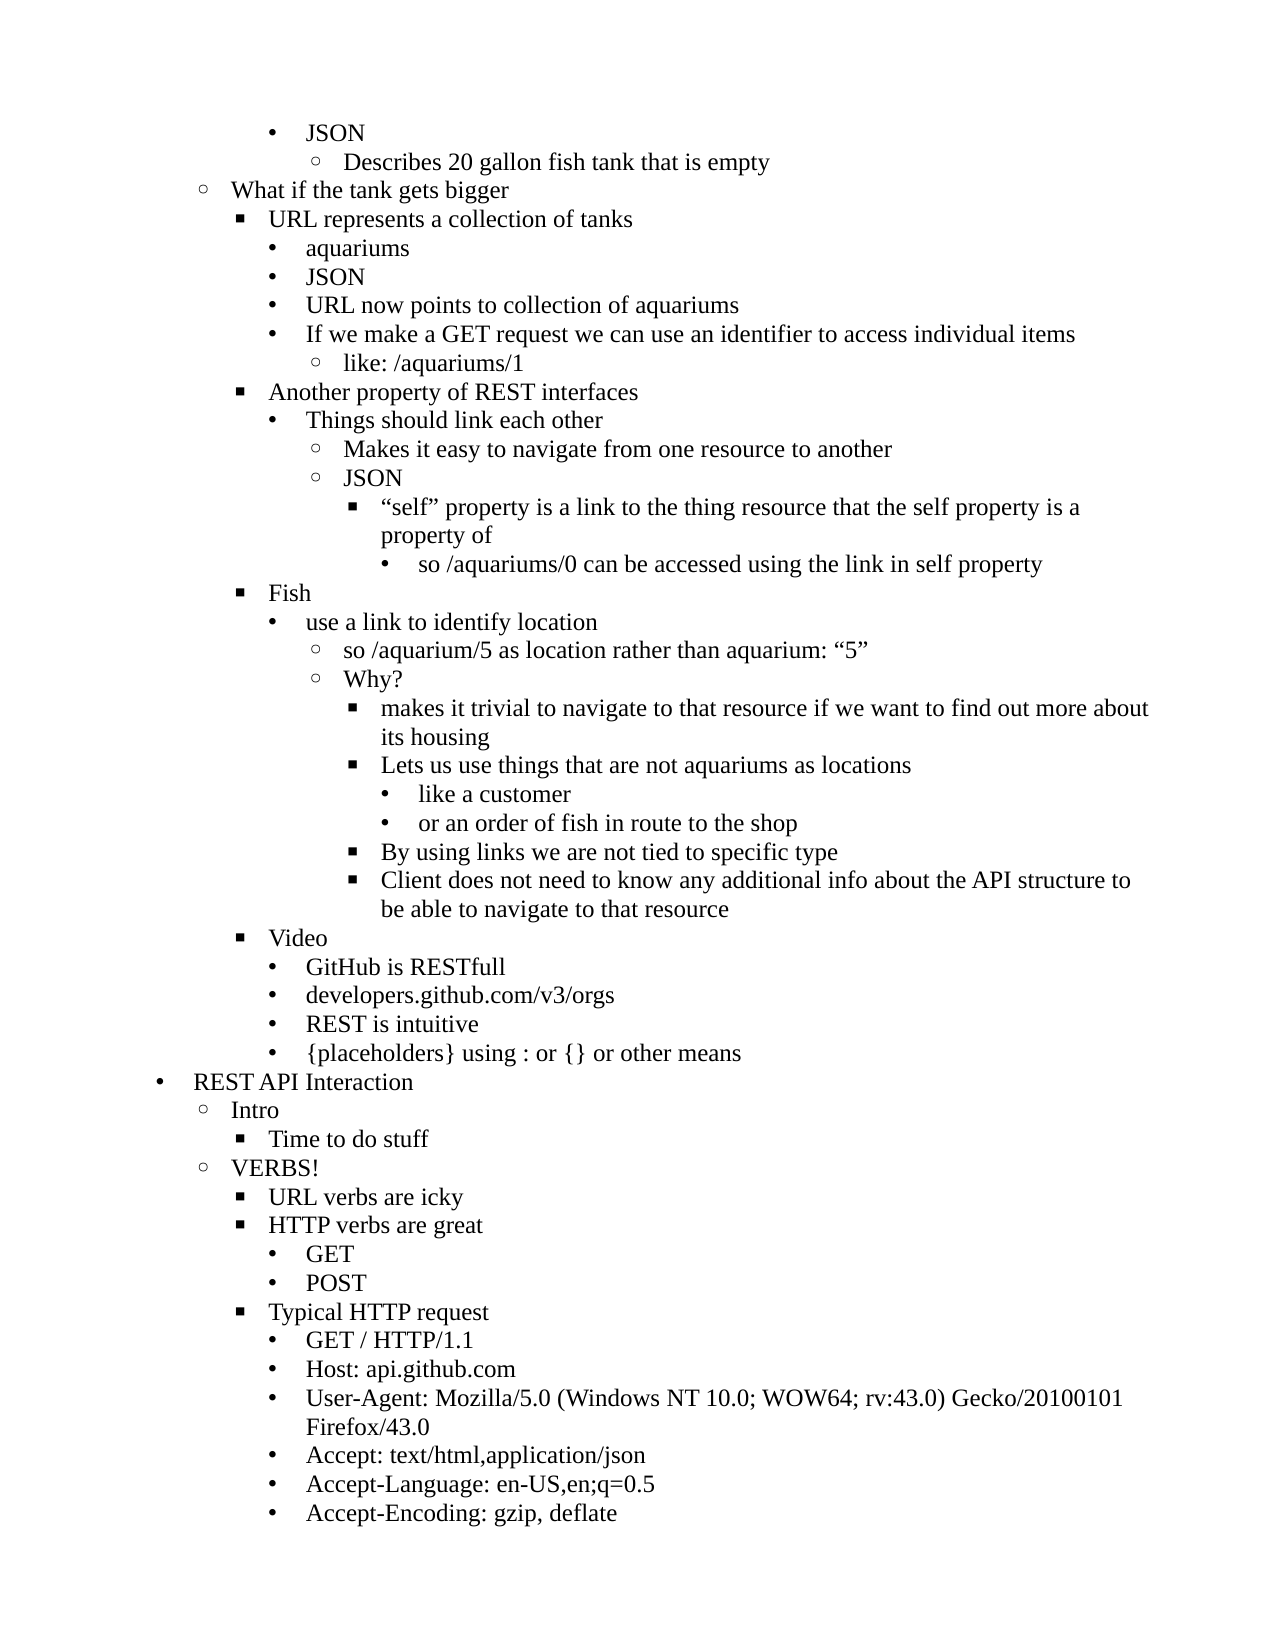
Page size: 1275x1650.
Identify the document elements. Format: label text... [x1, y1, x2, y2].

list Fish [231, 578, 1157, 607]
list GitHub is RESTfull [268, 952, 1157, 981]
list so /aquariums/0 can be accessed using the link in self property [381, 549, 1157, 578]
list POST [268, 1268, 1157, 1297]
list URL verbs are icky [231, 1182, 1157, 1211]
list JSON [306, 463, 1157, 492]
list {placeholders} using : or {} or other means [268, 1038, 1157, 1067]
list developers.github.com/v3/orgs [268, 981, 1157, 1009]
list Video [231, 923, 1157, 952]
list JSON [268, 118, 1157, 147]
list Why? [306, 664, 1157, 693]
list Another property of REST interfaces [231, 377, 1157, 406]
list HTTP verbs are great [231, 1211, 1157, 1239]
list By using links we are not tied to specific type [343, 837, 1157, 866]
list REST API Interaction [156, 1067, 1157, 1096]
list Time to do stuff [231, 1124, 1157, 1153]
list Describes 20 gallon fish tank that is empty [306, 147, 1157, 176]
list use a link to identify location [268, 607, 1157, 636]
list GET / HTTP/1.1 [268, 1326, 1157, 1354]
list Accept-Encoding: gzip, deflate [268, 1498, 1157, 1527]
list What if the tank gets bigger [193, 176, 1157, 204]
list like a customer [381, 779, 1157, 808]
list Host: api.github.com [268, 1354, 1157, 1383]
list Accept-Language: en-US,en;q=0.5 [268, 1469, 1157, 1498]
list JSON [268, 262, 1157, 291]
list Typical HTTP request [231, 1297, 1157, 1326]
list so /aquarium/5 as location rather than aquarium: “5” [306, 636, 1157, 664]
list like: /aquariums/1 [306, 348, 1157, 377]
list Intro [193, 1096, 1157, 1124]
list URL now points to collection of aquariums [268, 291, 1157, 319]
list makes it trivial to navigate to that resource if we want to find out more about its housing [343, 693, 1157, 751]
list Things should link each other [268, 406, 1157, 434]
list Makes it easy to navigate from one resource to another [306, 434, 1157, 463]
list If we make a GET request we can use an identifier to access individual items [268, 319, 1157, 348]
list GET [268, 1239, 1157, 1268]
list or an order of fish in route to the shop [381, 808, 1157, 837]
list aquariums [268, 233, 1157, 262]
list User-Agent: Mozilla/5.0 (Windows NT 10.0; WOW64; rv:43.0) Gecko/20100101 Firefox/43.0 [268, 1383, 1157, 1441]
list Lets us use things that are not aquariums as locations [343, 751, 1157, 779]
list VERBS! [193, 1153, 1157, 1182]
list REST is intuitive [268, 1009, 1157, 1038]
list “self” property is a link to the thing resource that the self property is a property of [343, 492, 1157, 549]
list Accept: text/html,application/json [268, 1441, 1157, 1469]
list URL represents a collection of tanks [231, 204, 1157, 233]
list Client does not need to know any additional info about the API structure to be able to navigate to that resource [343, 866, 1157, 923]
